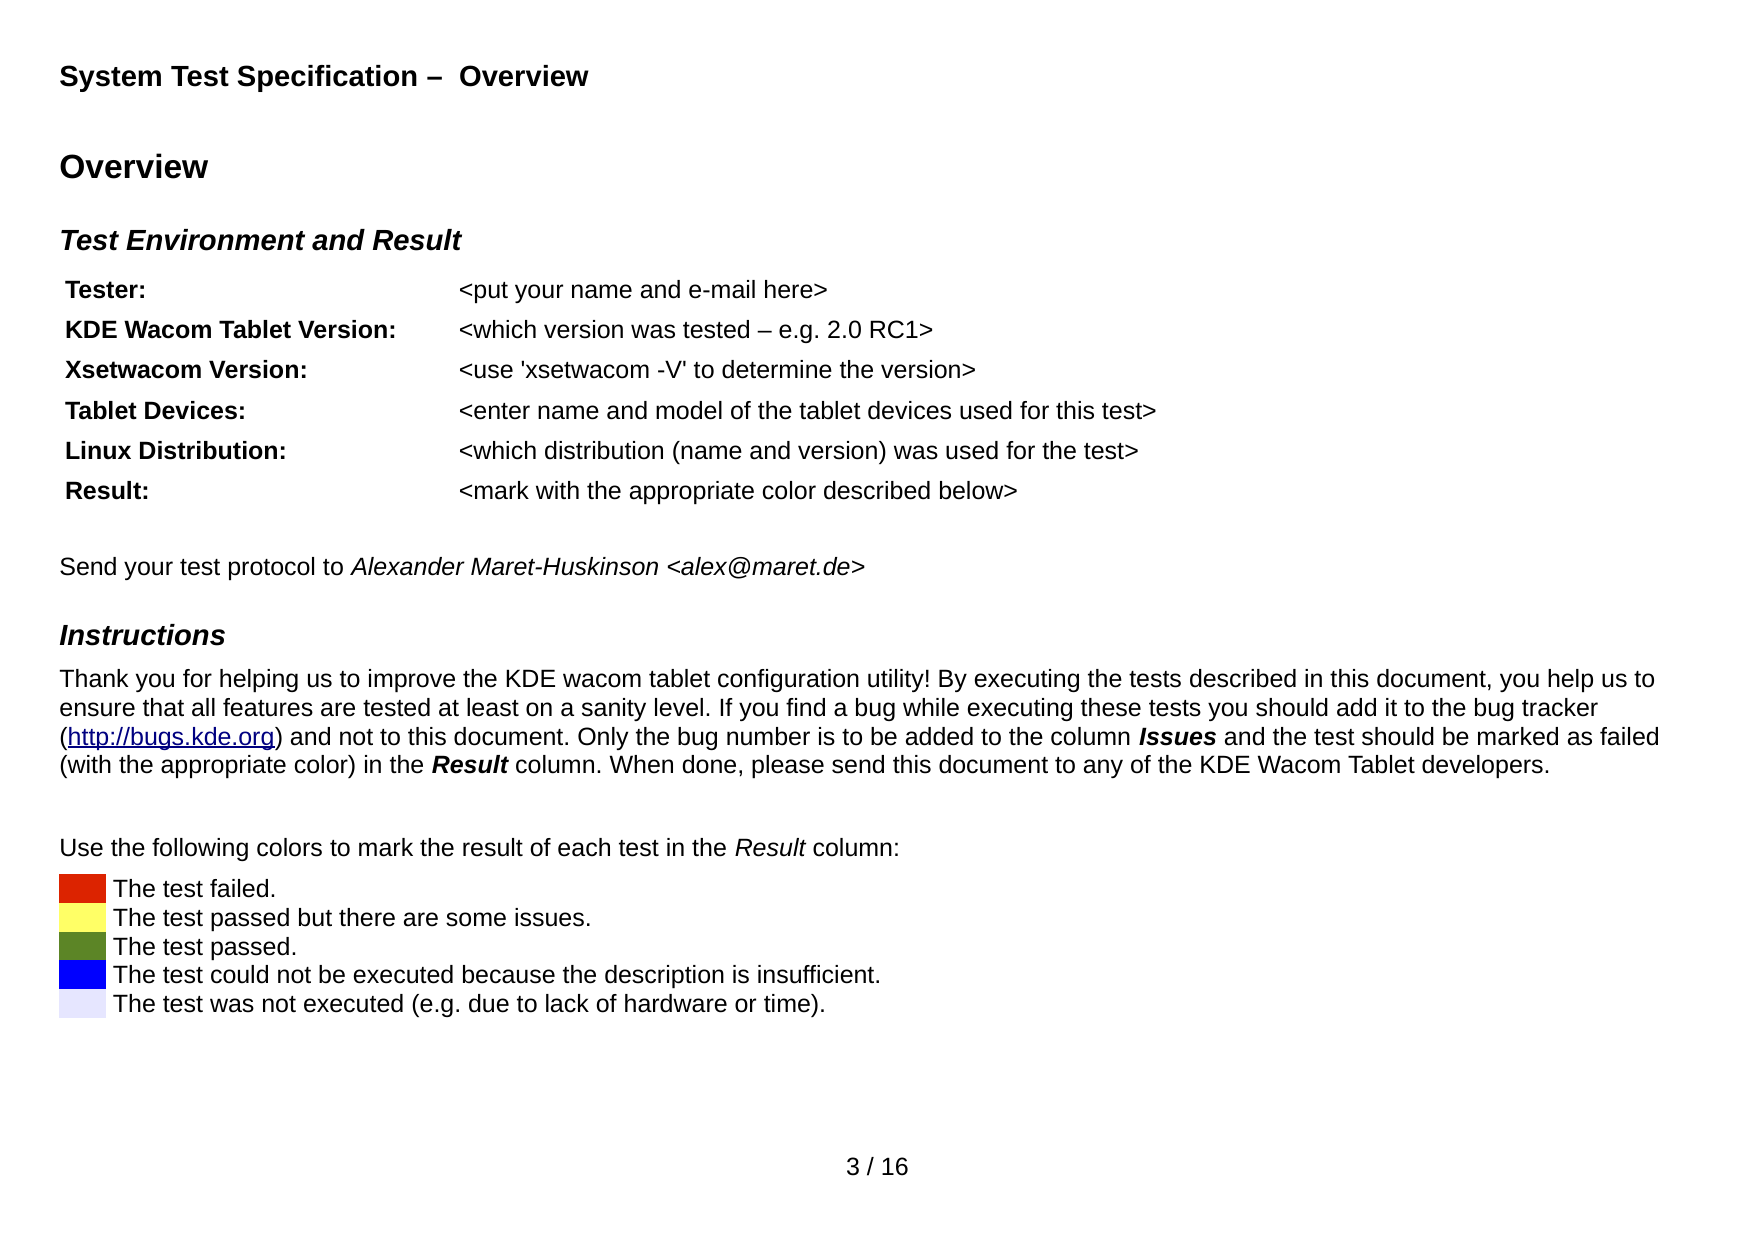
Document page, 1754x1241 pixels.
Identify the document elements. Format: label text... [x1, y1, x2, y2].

subtitle Instructions [59, 618, 1695, 652]
table_cell The test could not be executed because the description is insufficient. [106, 960, 1695, 989]
table_cell <use 'xsetwacom -V' to determine the version> [453, 350, 1695, 390]
table_cell The test was not executed (e.g. due to lack of hardware or time). [106, 989, 1695, 1018]
table_cell <which version was tested – e.g. 2.0 RC1> [453, 310, 1695, 350]
table_cell KDE Wacom Tablet Version: [59, 310, 453, 350]
table_cell The test passed. [106, 932, 1695, 960]
table_cell <which distribution (name and version) was used for the test> [453, 430, 1695, 470]
text Send your test protocol to Alexander Maret-Huskinson <alex@maret.de> [59, 552, 1695, 581]
table_header Tester: [59, 269, 453, 309]
table_cell The test passed but there are some issues. [106, 903, 1695, 932]
table_cell Linux Distribution: [59, 430, 453, 470]
subtitle Test Environment and Result [59, 223, 1695, 257]
table_cell Result: [59, 470, 453, 511]
table_cell <enter name and model of the tablet devices used for this test> [453, 390, 1695, 430]
table_header The test failed. [106, 874, 1695, 903]
table_cell Xsetwacom Version: [59, 350, 453, 390]
subtitle Overview [59, 147, 1695, 186]
text Thank you for helping us to improve the KDE wacom tablet configuration utility! By executing the tests described in this document, you help us to ensure that all features are tested at least on a sanity level. If you find a bug while executing these tests you should add it to the bug tracker (http://bugs.kde.org) and not to this document. Only the bug number is to be added to the column Issues and the test should be marked as failed (with the appropriate color) in the Result column. When done, please send this document to any of the KDE Wacom Tablet developers. [59, 664, 1695, 779]
table_cell <mark with the appropriate color described below> [453, 470, 1695, 511]
table_cell Tablet Devices: [59, 390, 453, 430]
text Use the following colors to mark the result of each test in the Result column: [59, 833, 1695, 862]
table_header <put your name and e-mail here> [453, 269, 1695, 309]
